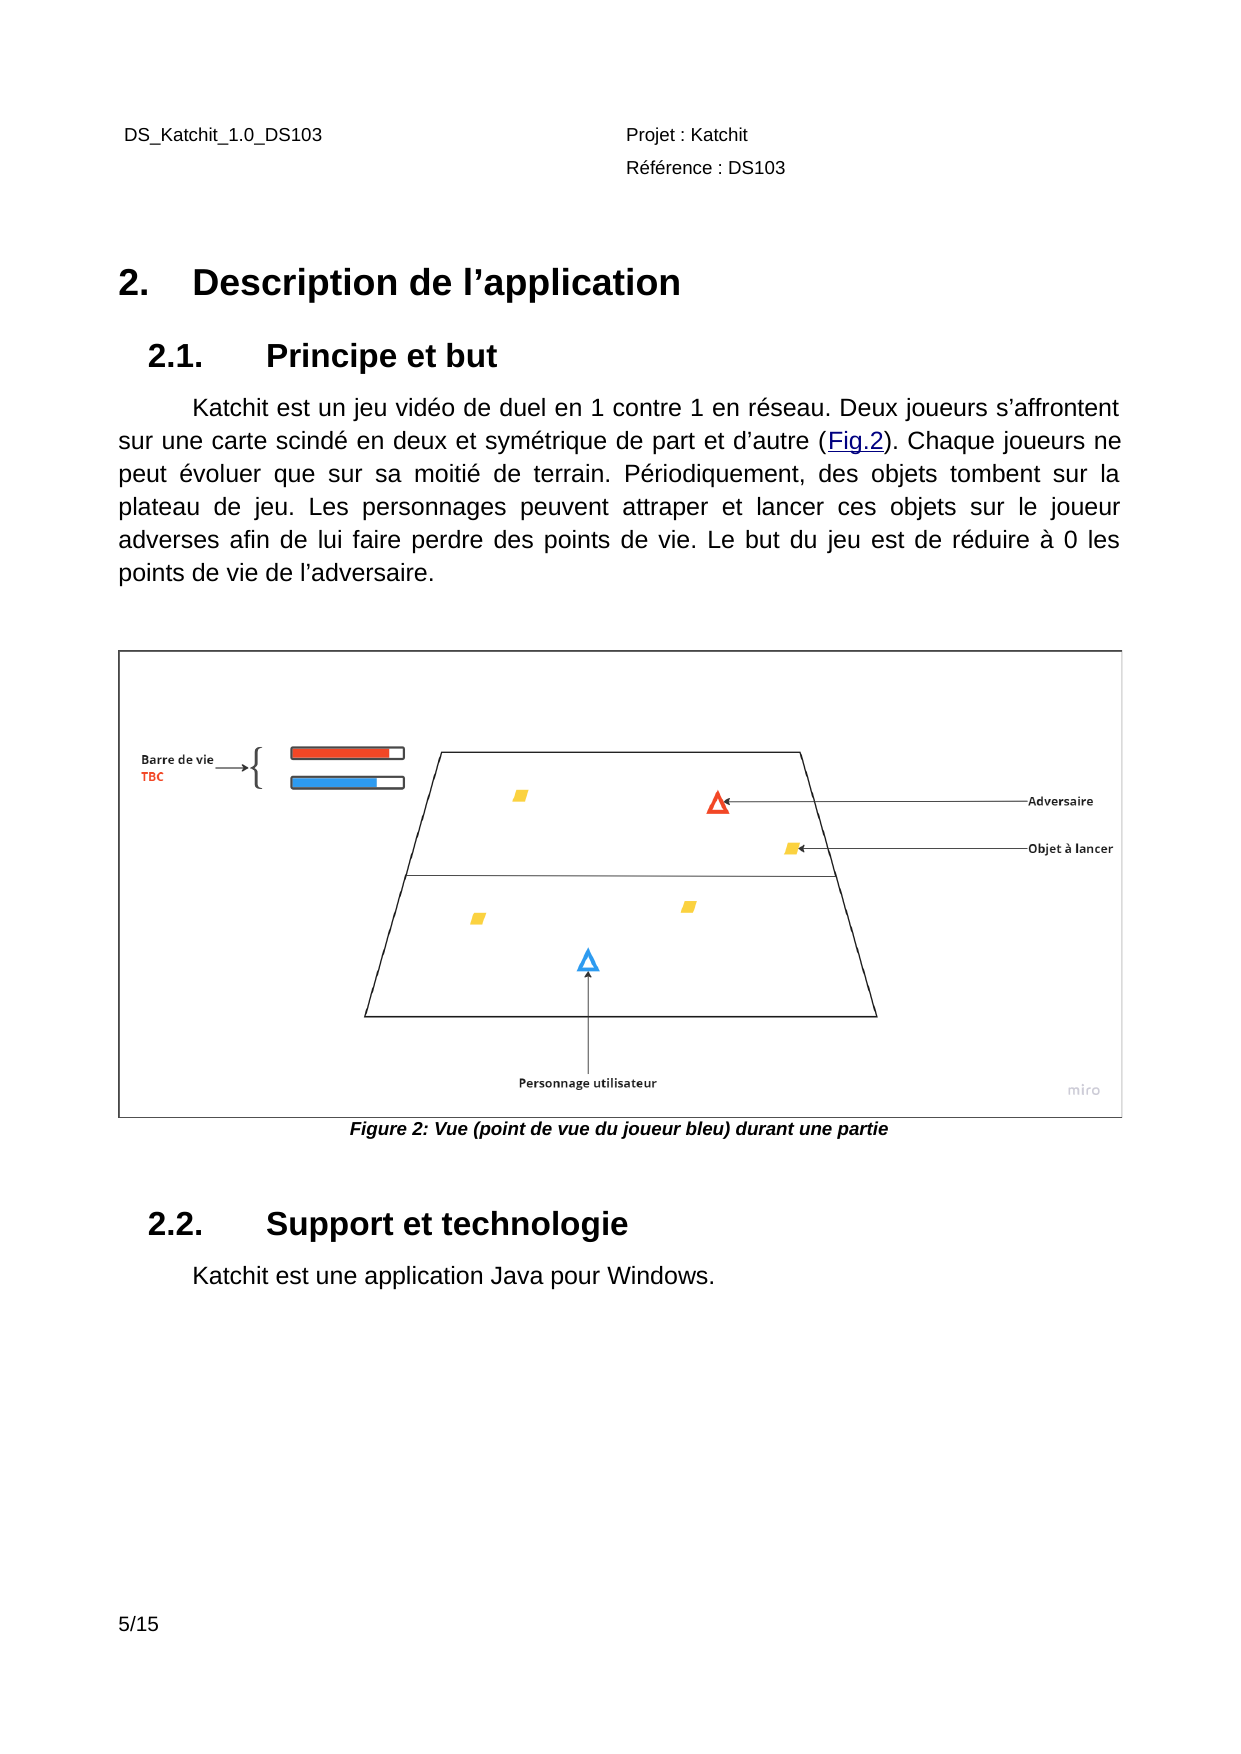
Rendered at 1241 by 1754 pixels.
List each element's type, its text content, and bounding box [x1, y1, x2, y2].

picture [118, 650, 1123, 1118]
subtitle Principe et but [118, 336, 1122, 374]
text Figure 2: Vue (point de vue du joueur bleu) durant une partie [118, 1118, 1122, 1139]
text Katchit est un jeu vidéo de duel en 1 contre 1 en réseau. Deux joueurs s’affrontent sur une carte scindé en deux et symétrique de part et d’autre (Fig.2). Chaque joueurs ne peut évoluer que sur sa moitié de terrain. Périodiquement, des objets tombent sur la plateau de jeu. Les personnages peuvent attraper et lancer ces objets sur le joueur adverses afin de lui faire perdre des points de vie. Le but du jeu est de réduire à 0 les points de vie de l’adversaire. [118, 393, 1122, 587]
text Katchit est une application Java pour Windows. [118, 1261, 1122, 1290]
subtitle Support et technologie [118, 1204, 1122, 1243]
subtitle Description de l’application [118, 260, 1122, 303]
